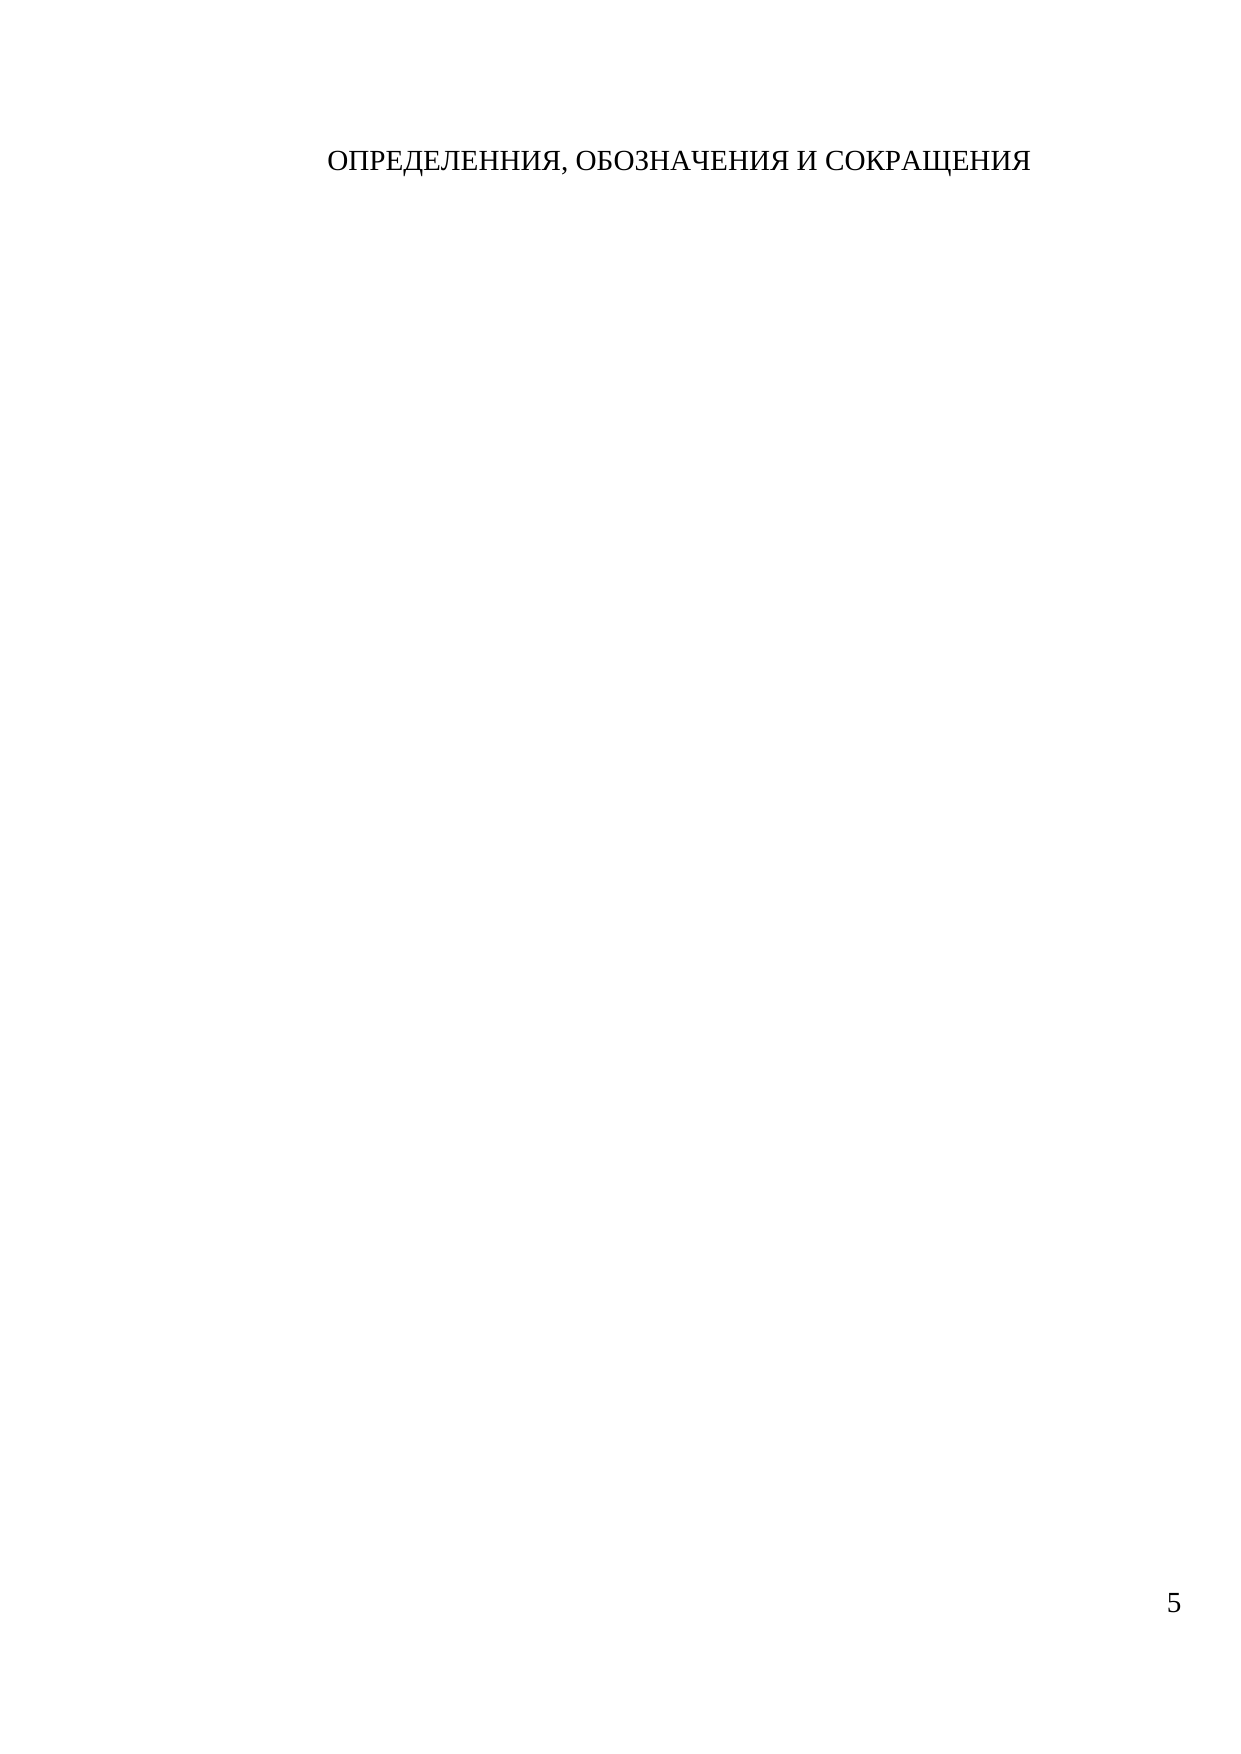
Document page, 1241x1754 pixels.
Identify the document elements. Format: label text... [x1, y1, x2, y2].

subtitle Определенния, обозначения и сокращения [177, 143, 1181, 177]
